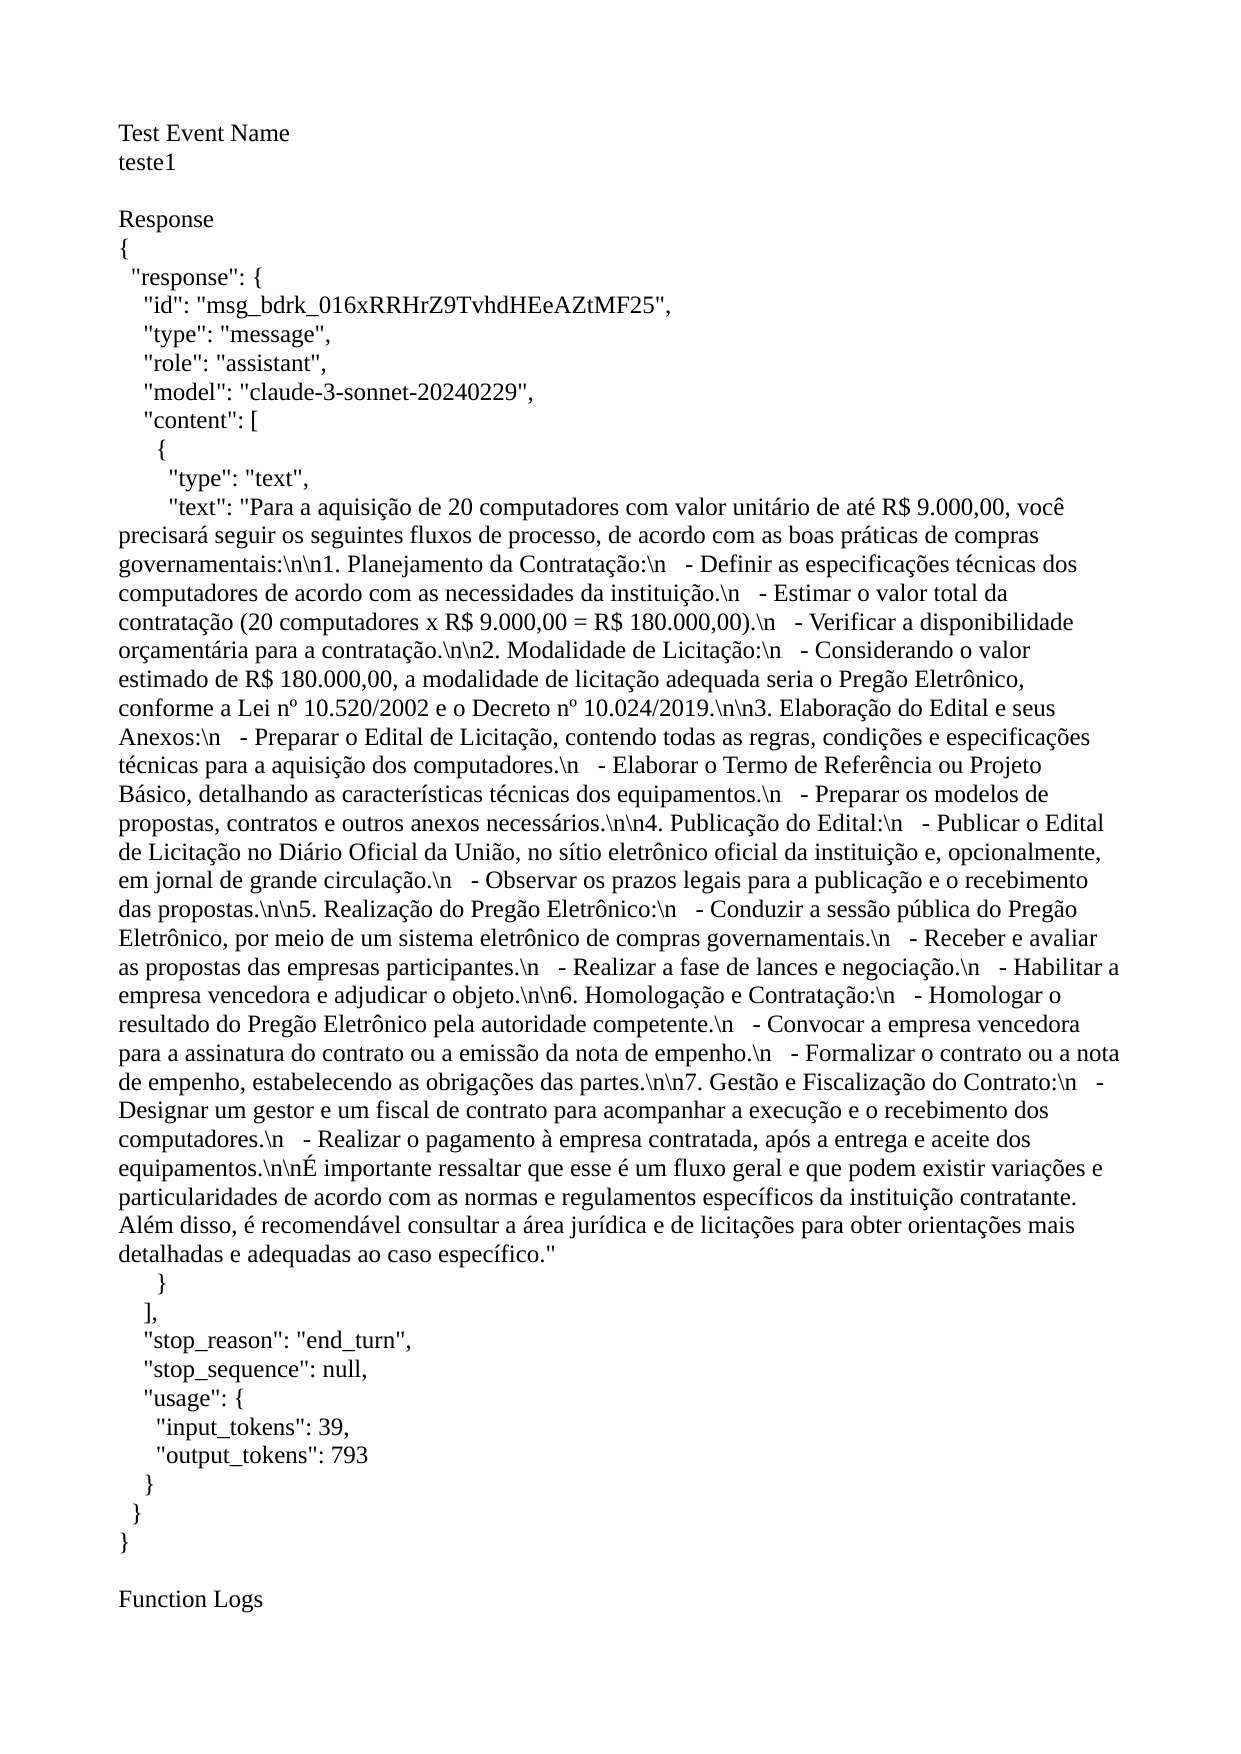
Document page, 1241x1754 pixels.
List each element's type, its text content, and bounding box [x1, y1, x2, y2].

text "response": { [118, 262, 1122, 291]
text "output_tokens": 793 [118, 1441, 1122, 1469]
text } [118, 1469, 1122, 1498]
text "role": "assistant", [118, 348, 1122, 377]
text { [118, 434, 1122, 463]
text teste1 [118, 147, 1122, 176]
text Response [118, 204, 1122, 233]
text "id": "msg_bdrk_016xRRHrZ9TvhdHEeAZtMF25", [118, 291, 1122, 319]
text "stop_reason": "end_turn", [118, 1326, 1122, 1354]
text { [118, 233, 1122, 262]
text "stop_sequence": null, [118, 1354, 1122, 1383]
text } [118, 1527, 1122, 1556]
text } [118, 1268, 1122, 1297]
text "model": "claude-3-sonnet-20240229", [118, 377, 1122, 406]
text "type": "message", [118, 319, 1122, 348]
text ], [118, 1297, 1122, 1326]
text "type": "text", [118, 463, 1122, 492]
text Function Logs [118, 1584, 1122, 1613]
text "usage": { [118, 1383, 1122, 1412]
text "text": "Para a aquisição de 20 computadores com valor unitário de até R$ 9.000,00, você precisará seguir os seguintes fluxos de processo, de acordo com as boas práticas de compras governamentais:\n\n1. Planejamento da Contratação:\n - Definir as especificações técnicas dos computadores de acordo com as necessidades da instituição.\n - Estimar o valor total da contratação (20 computadores x R$ 9.000,00 = R$ 180.000,00).\n - Verificar a disponibilidade orçamentária para a contratação.\n\n2. Modalidade de Licitação:\n - Considerando o valor estimado de R$ 180.000,00, a modalidade de licitação adequada seria o Pregão Eletrônico, conforme a Lei nº 10.520/2002 e o Decreto nº 10.024/2019.\n\n3. Elaboração do Edital e seus Anexos:\n - Preparar o Edital de Licitação, contendo todas as regras, condições e especificações técnicas para a aquisição dos computadores.\n - Elaborar o Termo de Referência ou Projeto Básico, detalhando as características técnicas dos equipamentos.\n - Preparar os modelos de propostas, contratos e outros anexos necessários.\n\n4. Publicação do Edital:\n - Publicar o Edital de Licitação no Diário Oficial da União, no sítio eletrônico oficial da instituição e, opcionalmente, em jornal de grande circulação.\n - Observar os prazos legais para a publicação e o recebimento das propostas.\n\n5. Realização do Pregão Eletrônico:\n - Conduzir a sessão pública do Pregão Eletrônico, por meio de um sistema eletrônico de compras governamentais.\n - Receber e avaliar as propostas das empresas participantes.\n - Realizar a fase de lances e negociação.\n - Habilitar a empresa vencedora e adjudicar o objeto.\n\n6. Homologação e Contratação:\n - Homologar o resultado do Pregão Eletrônico pela autoridade competente.\n - Convocar a empresa vencedora para a assinatura do contrato ou a emissão da nota de empenho.\n - Formalizar o contrato ou a nota de empenho, estabelecendo as obrigações das partes.\n\n7. Gestão e Fiscalização do Contrato:\n - Designar um gestor e um fiscal de contrato para acompanhar a execução e o recebimento dos computadores.\n - Realizar o pagamento à empresa contratada, após a entrega e aceite dos equipamentos.\n\nÉ importante ressaltar que esse é um fluxo geral e que podem existir variações e particularidades de acordo com as normas e regulamentos específicos da instituição contratante. Além disso, é recomendável consultar a área jurídica e de licitações para obter orientações mais detalhadas e adequadas ao caso específico." [118, 492, 1122, 1268]
text "input_tokens": 39, [118, 1412, 1122, 1441]
text "content": [ [118, 406, 1122, 434]
text } [118, 1498, 1122, 1527]
text Test Event Name [118, 118, 1122, 147]
